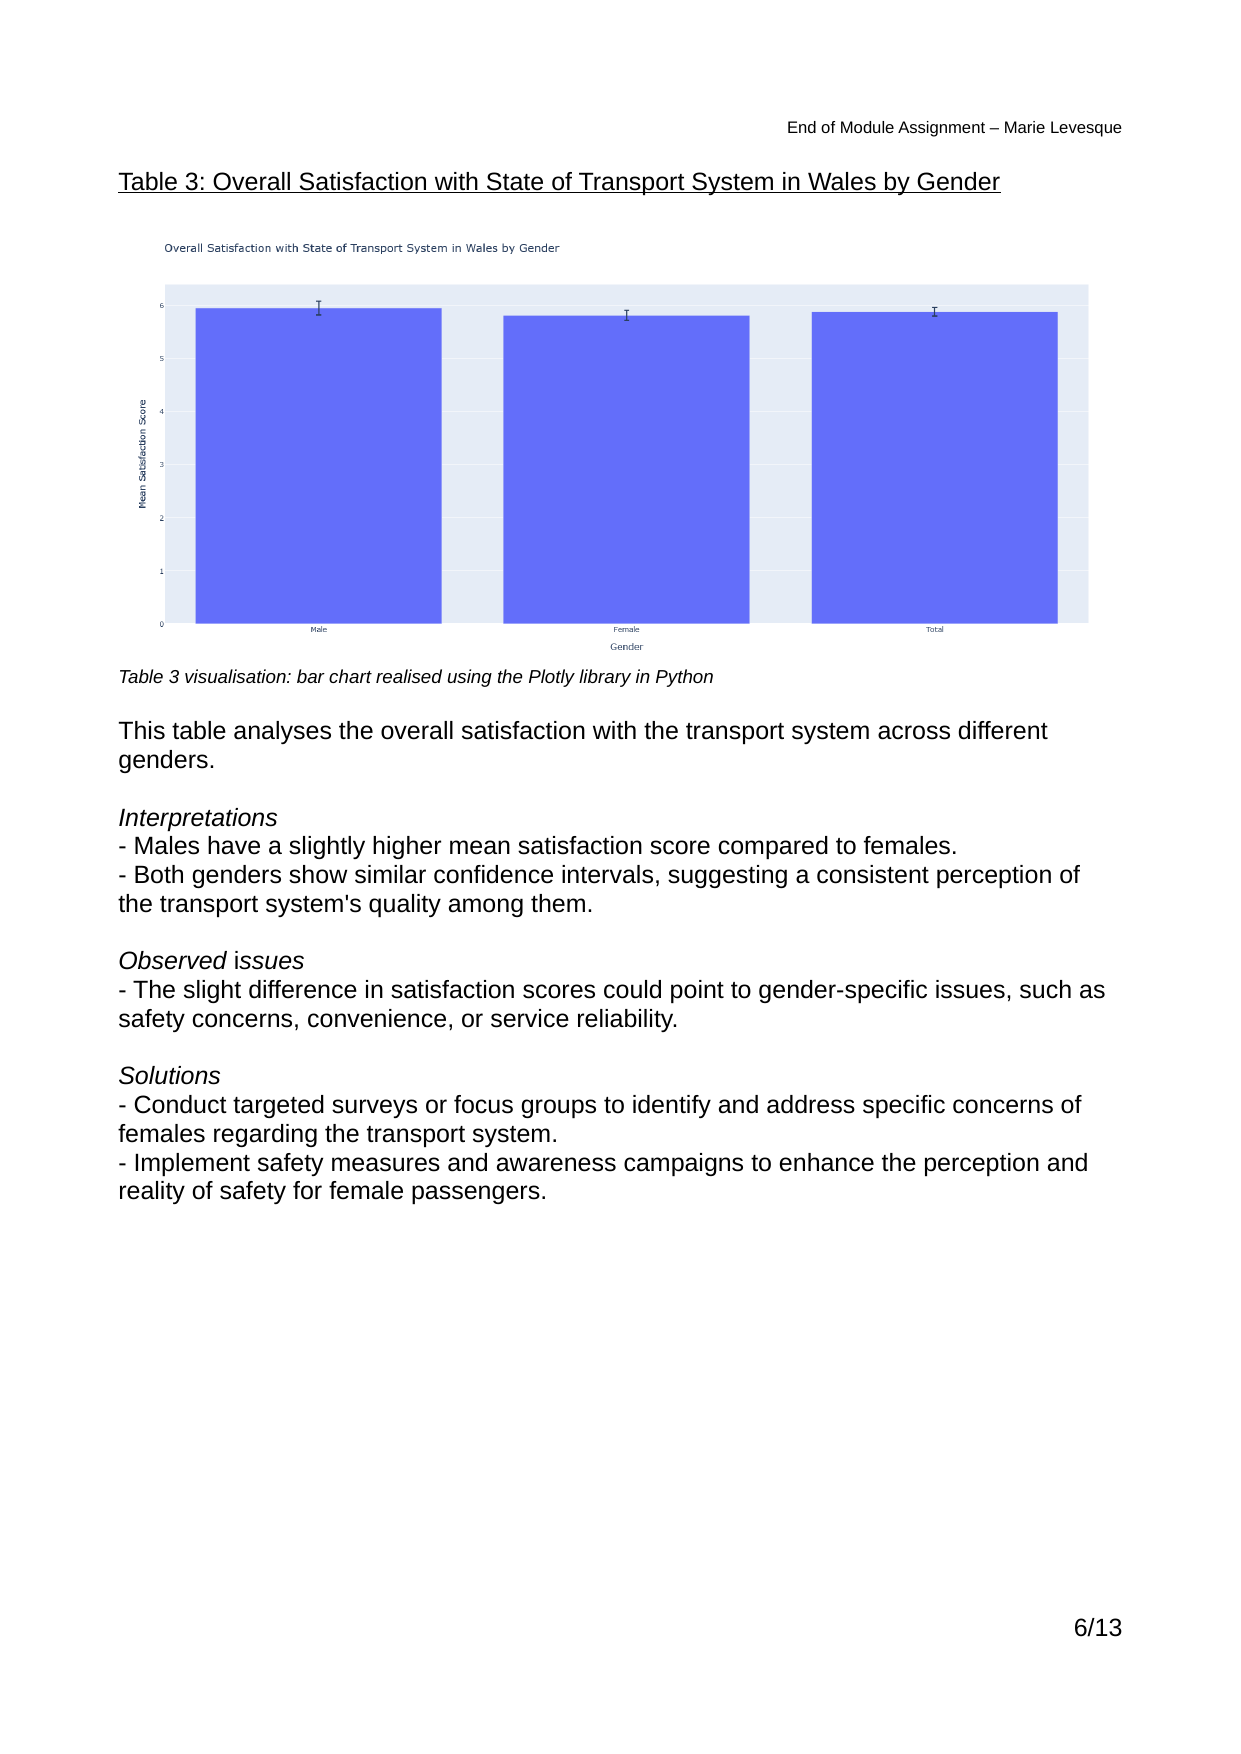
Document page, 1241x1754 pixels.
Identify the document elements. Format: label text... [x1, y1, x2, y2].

text This table analyses the overall satisfaction with the transport system across different genders. Interpretations - Males have a slightly higher mean satisfaction score compared to females. - Both genders show similar confidence intervals, suggesting a consistent perception of the transport system's quality among them. Observed issues - The slight difference in satisfaction scores could point to gender-specific issues, such as safety concerns, convenience, or service reliability. Solutions - Conduct targeted surveys or focus groups to identify and address specific concerns of females regarding the transport system. - Implement safety measures and awareness campaigns to enhance the perception and reality of safety for female passengers. [118, 688, 1122, 1263]
text Table 3 visualisation: bar chart realised using the Plotly library in Python [118, 666, 1122, 688]
text Table 3: Overall Satisfaction with State of Transport System in Wales by Gender [118, 167, 1122, 223]
picture [118, 223, 1123, 666]
